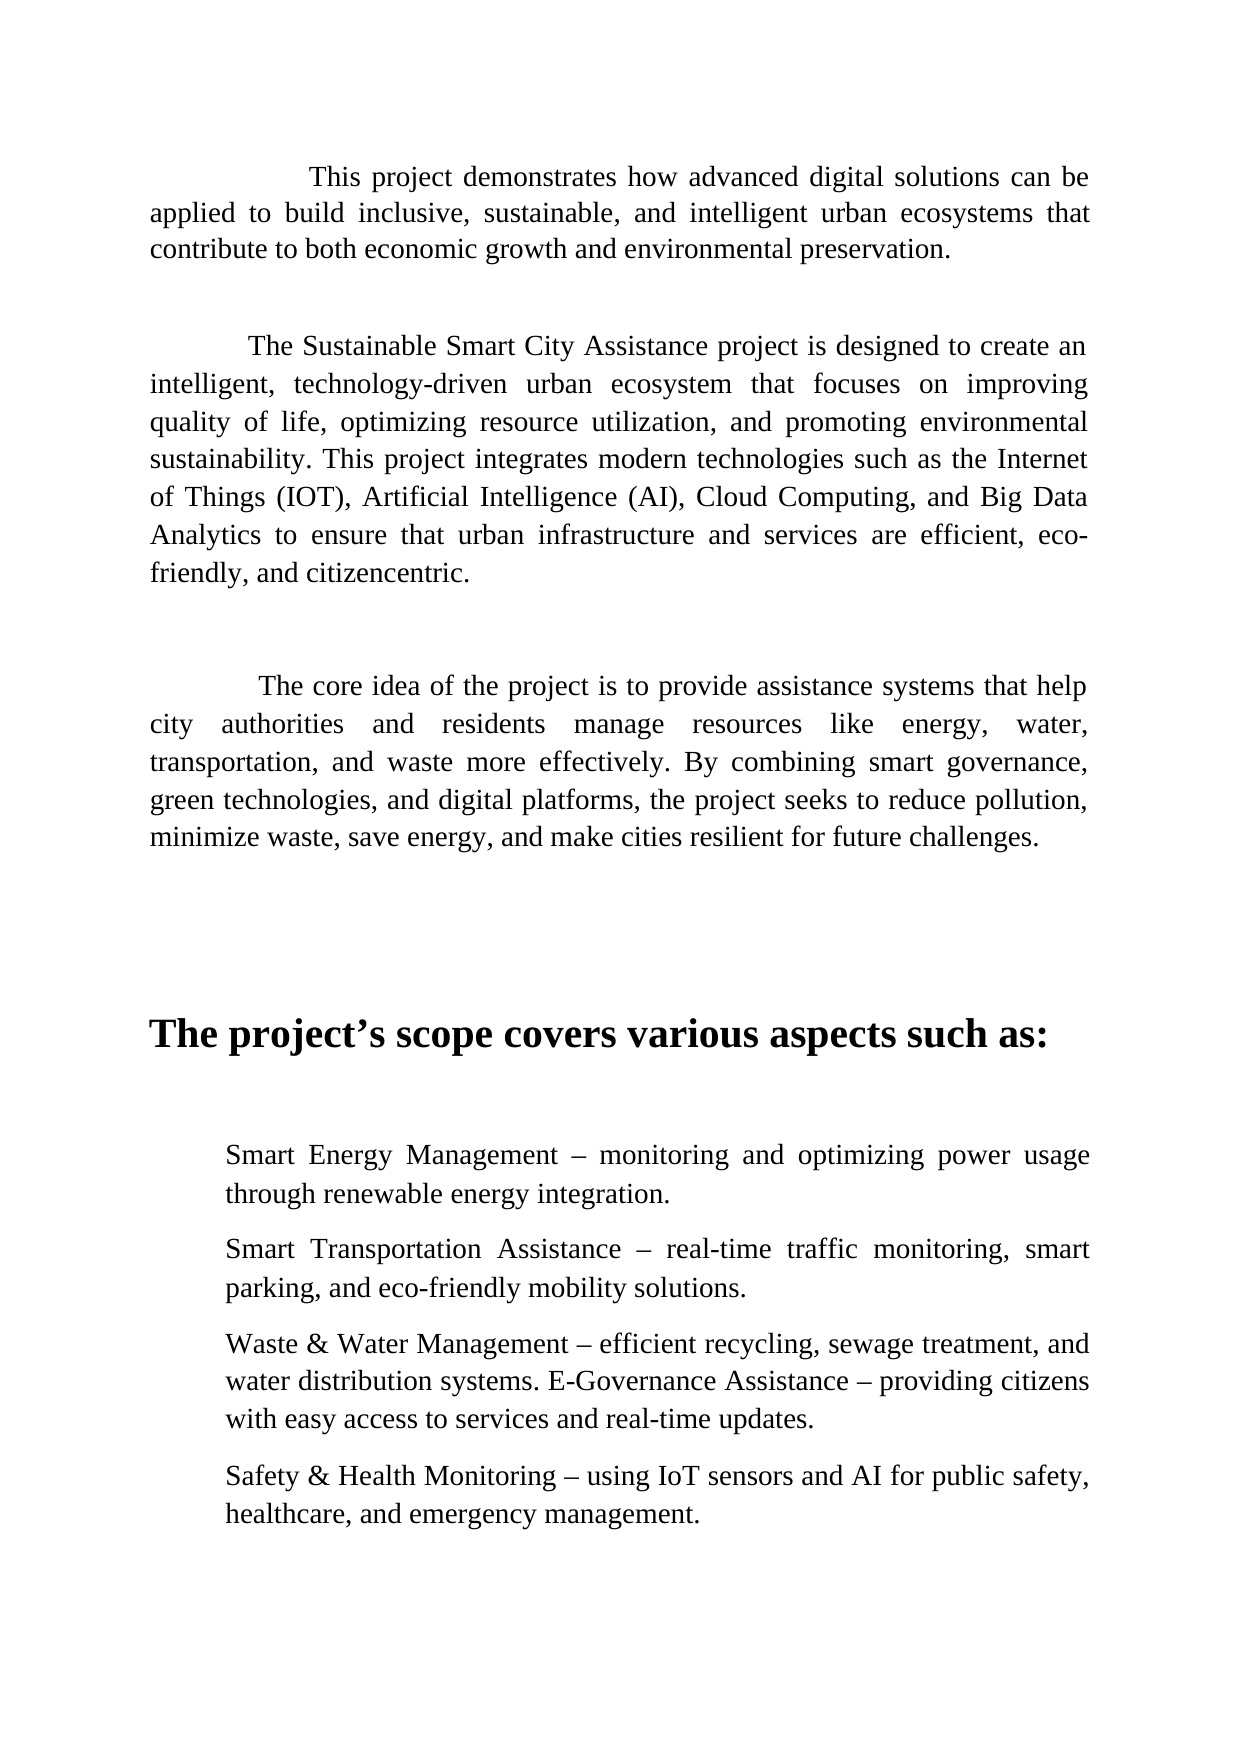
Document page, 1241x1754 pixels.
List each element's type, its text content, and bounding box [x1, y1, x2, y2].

text The Sustainable Smart City Assistance project is designed to create an intelligent, technology-driven urban ecosystem that focuses on improving quality of life, optimizing resource utilization, and promoting environmental sustainability. This project integrates modern technologies such as the Internet of Things (IOT), Artificial Intelligence (AI), Cloud Computing, and Big Data Analytics to ensure that urban infrastructure and services are efficient, eco-friendly, and citizencentric. [148, 328, 1089, 588]
list Safety & Health Monitoring – using IoT sensors and AI for public safety, healthcare, and emergency management. [187, 1458, 1091, 1530]
list Waste & Water Management – efficient recycling, sewage treatment, and water distribution systems. E-Governance Assistance – providing citizens with easy access to services and real-time updates. [187, 1326, 1091, 1435]
text The project’s scope covers various aspects such as: [148, 1008, 1091, 1056]
text This project demonstrates how advanced digital solutions can be applied to build inclusive, sustainable, and intelligent urban ecosystems that contribute to both economic growth and environmental preservation. [148, 159, 1091, 265]
list Smart Energy Management – monitoring and optimizing power usage through renewable energy integration. [187, 1137, 1091, 1209]
list Smart Transportation Assistance – real-time traffic monitoring, smart parking, and eco-friendly mobility solutions. [187, 1231, 1091, 1304]
text The core idea of the project is to provide assistance systems that help city authorities and residents manage resources like energy, water, transportation, and waste more effectively. By combining smart governance, green technologies, and digital platforms, the project seeks to reduce pollution, minimize waste, save energy, and make cities resilient for future challenges. [148, 668, 1089, 853]
